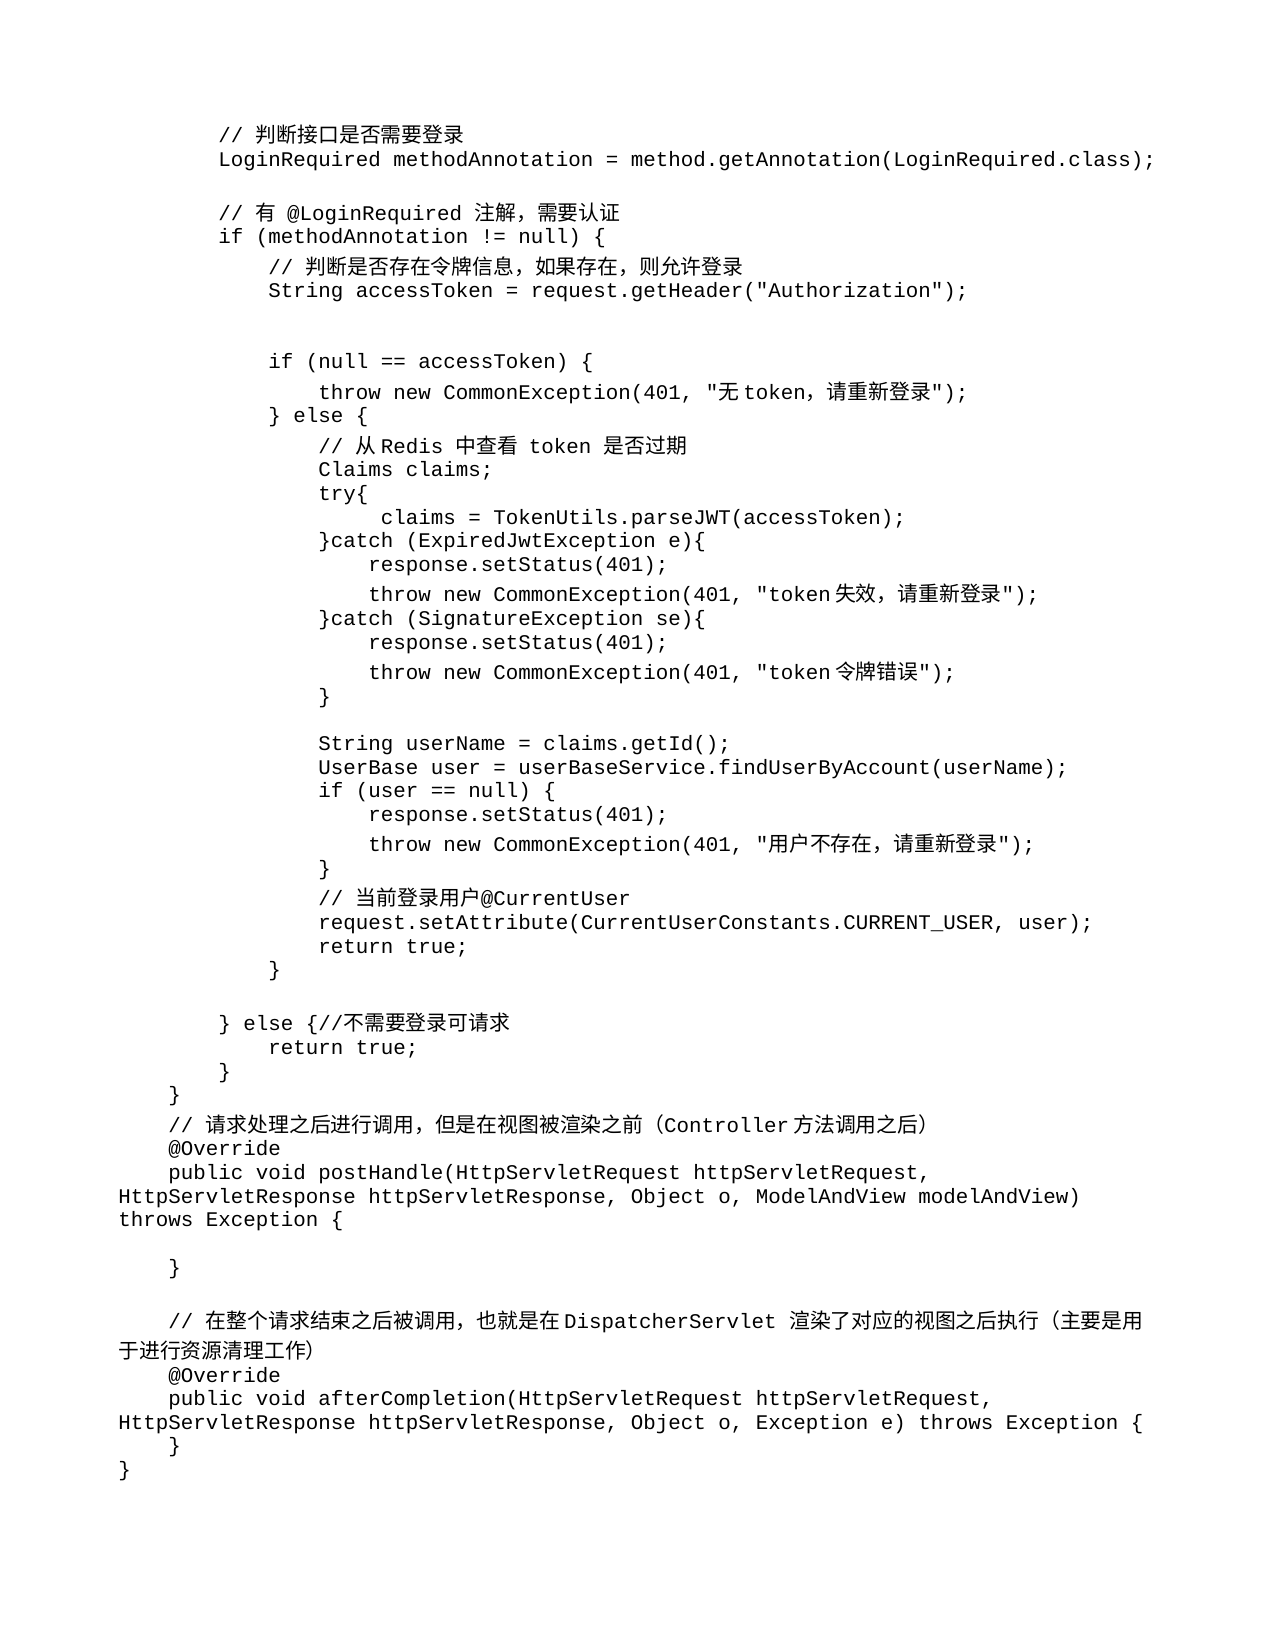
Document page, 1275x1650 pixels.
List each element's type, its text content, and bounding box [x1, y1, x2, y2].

text UserBase user = userBaseService.findUserByAccount(userName); [118, 757, 1157, 780]
text Claims claims; [118, 459, 1157, 483]
text throw new CommonException(401, "无token，请重新登录"); [118, 375, 1157, 405]
text if (null == accessToken) { [118, 351, 1157, 375]
text } [118, 1436, 1157, 1459]
text } [118, 858, 1157, 882]
text } [118, 1459, 1157, 1483]
text response.setStatus(401); [118, 554, 1157, 578]
text response.setStatus(401); [118, 804, 1157, 828]
text request.setAttribute(CurrentUserConstants.CURRENT_USER, user); [118, 912, 1157, 936]
text throw new CommonException(401, "用户不存在，请重新登录"); [118, 828, 1157, 858]
text // 从Redis 中查看 token 是否过期 [118, 429, 1157, 459]
text claims = TokenUtils.parseJWT(accessToken); [118, 507, 1157, 530]
text if (methodAnnotation != null) { [118, 226, 1157, 250]
text return true; [118, 1037, 1157, 1061]
text } [118, 1061, 1157, 1084]
text try{ [118, 483, 1157, 507]
text // 判断接口是否需要登录 [118, 118, 1157, 148]
text } else { [118, 405, 1157, 429]
text // 在整个请求结束之后被调用，也就是在DispatcherServlet 渲染了对应的视图之后执行（主要是用于进行资源清理工作） [118, 1304, 1157, 1364]
text return true; [118, 936, 1157, 959]
text response.setStatus(401); [118, 632, 1157, 655]
text } [118, 1084, 1157, 1108]
text } else {//不需要登录可请求 [118, 1007, 1157, 1037]
text throw new CommonException(401, "token失效，请重新登录"); [118, 578, 1157, 608]
text if (user == null) { [118, 780, 1157, 804]
text public void postHandle(HttpServletRequest httpServletRequest, HttpServletResponse httpServletResponse, Object o, ModelAndView modelAndView) throws Exception { [118, 1162, 1157, 1233]
text String accessToken = request.getHeader("Authorization"); [118, 280, 1157, 304]
text LoginRequired methodAnnotation = method.getAnnotation(LoginRequired.class); [118, 148, 1157, 172]
text public void afterCompletion(HttpServletRequest httpServletRequest, HttpServletResponse httpServletResponse, Object o, Exception e) throws Exception { [118, 1388, 1157, 1436]
text // 请求处理之后进行调用，但是在视图被渲染之前（Controller方法调用之后） [118, 1108, 1157, 1138]
text @Override [118, 1364, 1157, 1388]
text }catch (SignatureException se){ [118, 608, 1157, 632]
text } [118, 686, 1157, 709]
text String userName = claims.getId(); [118, 733, 1157, 757]
text } [118, 1257, 1157, 1280]
text @Override [118, 1138, 1157, 1162]
text }catch (ExpiredJwtException e){ [118, 530, 1157, 554]
text // 当前登录用户@CurrentUser [118, 882, 1157, 912]
text // 判断是否存在令牌信息，如果存在，则允许登录 [118, 250, 1157, 280]
text } [118, 959, 1157, 983]
text throw new CommonException(401, "token令牌错误"); [118, 655, 1157, 686]
text // 有 @LoginRequired 注解，需要认证 [118, 196, 1157, 226]
